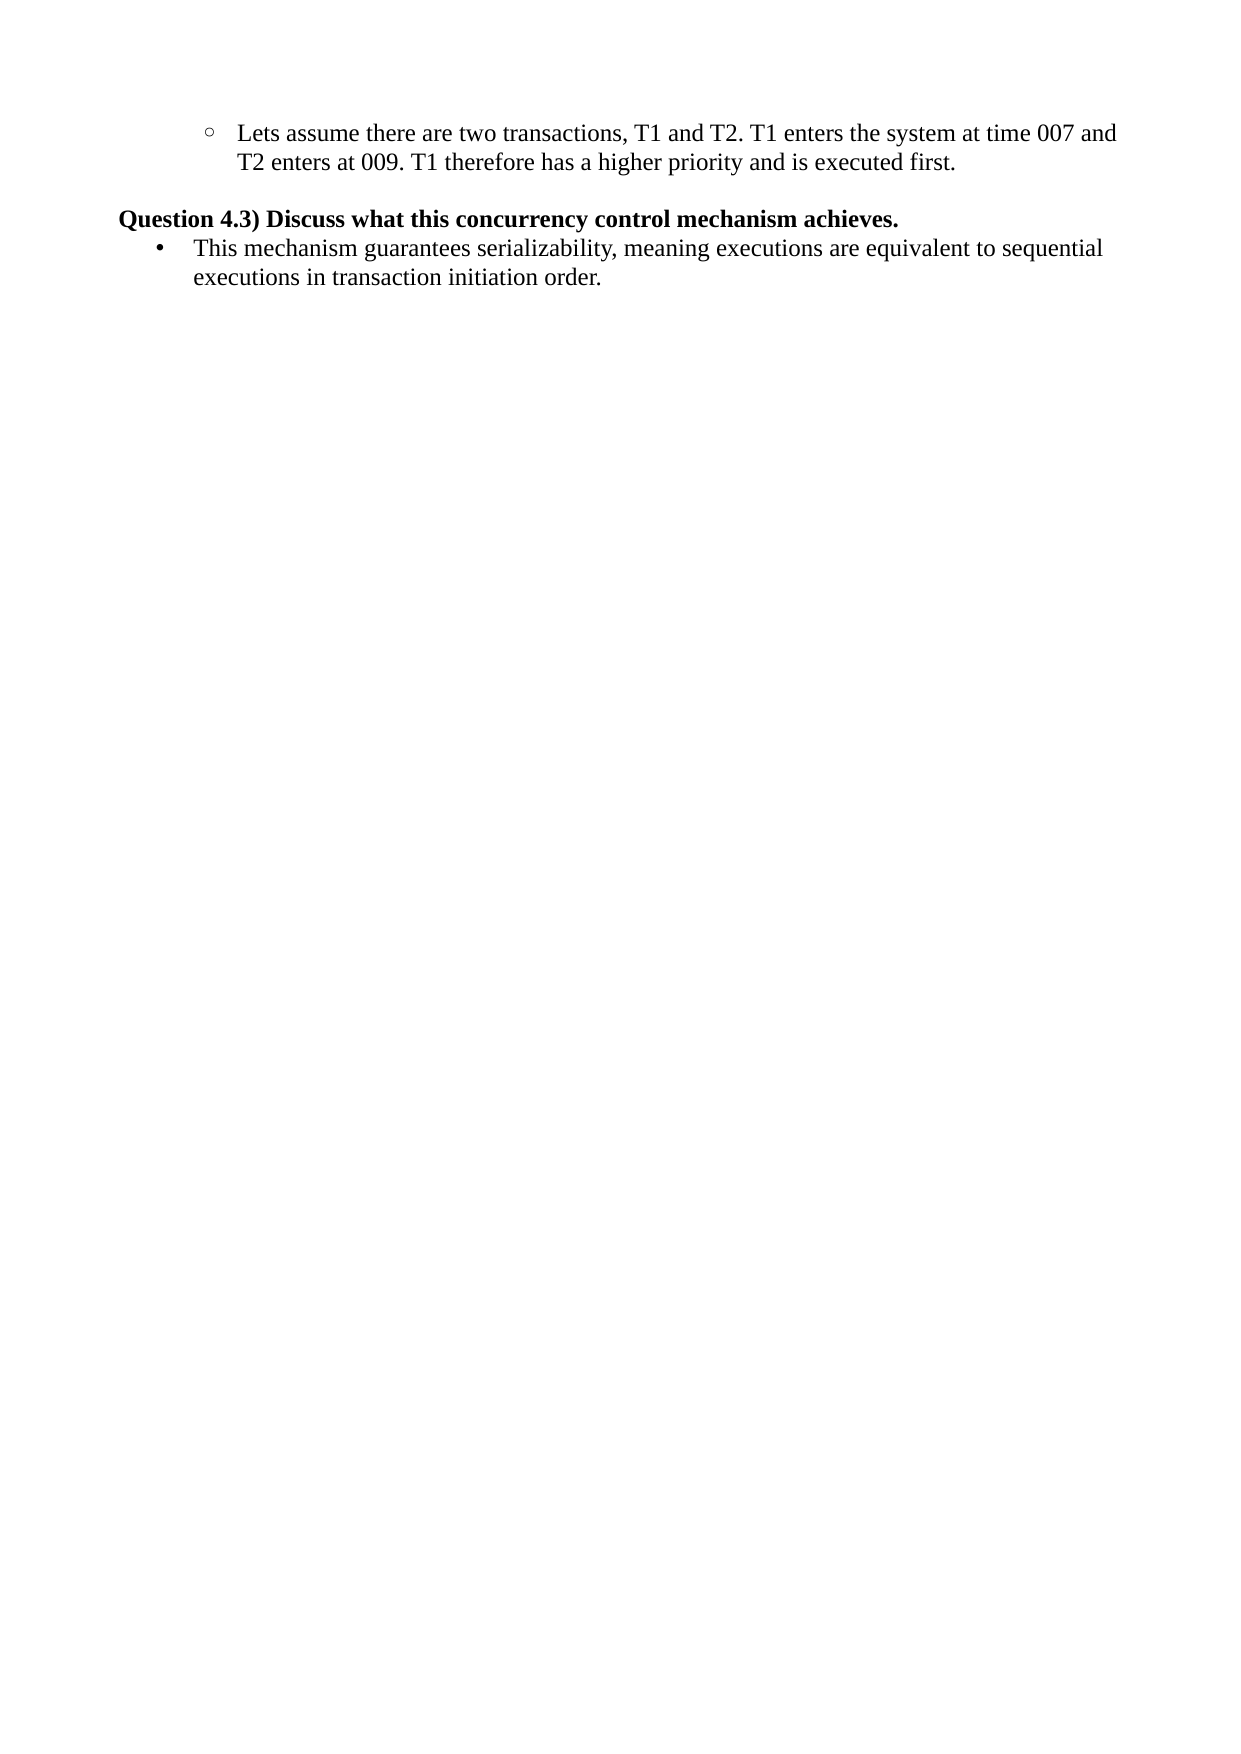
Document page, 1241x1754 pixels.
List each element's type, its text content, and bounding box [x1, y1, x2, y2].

list Lets assume there are two transactions, T1 and T2. T1 enters the system at time 007 and T2 enters at 009. T1 therefore has a higher priority and is executed first. [199, 118, 1122, 176]
text Question 4.3) Discuss what this concurrency control mechanism achieves. [118, 204, 1122, 233]
list This mechanism guarantees serializability, meaning executions are equivalent to sequential executions in transaction initiation order. [156, 233, 1122, 291]
